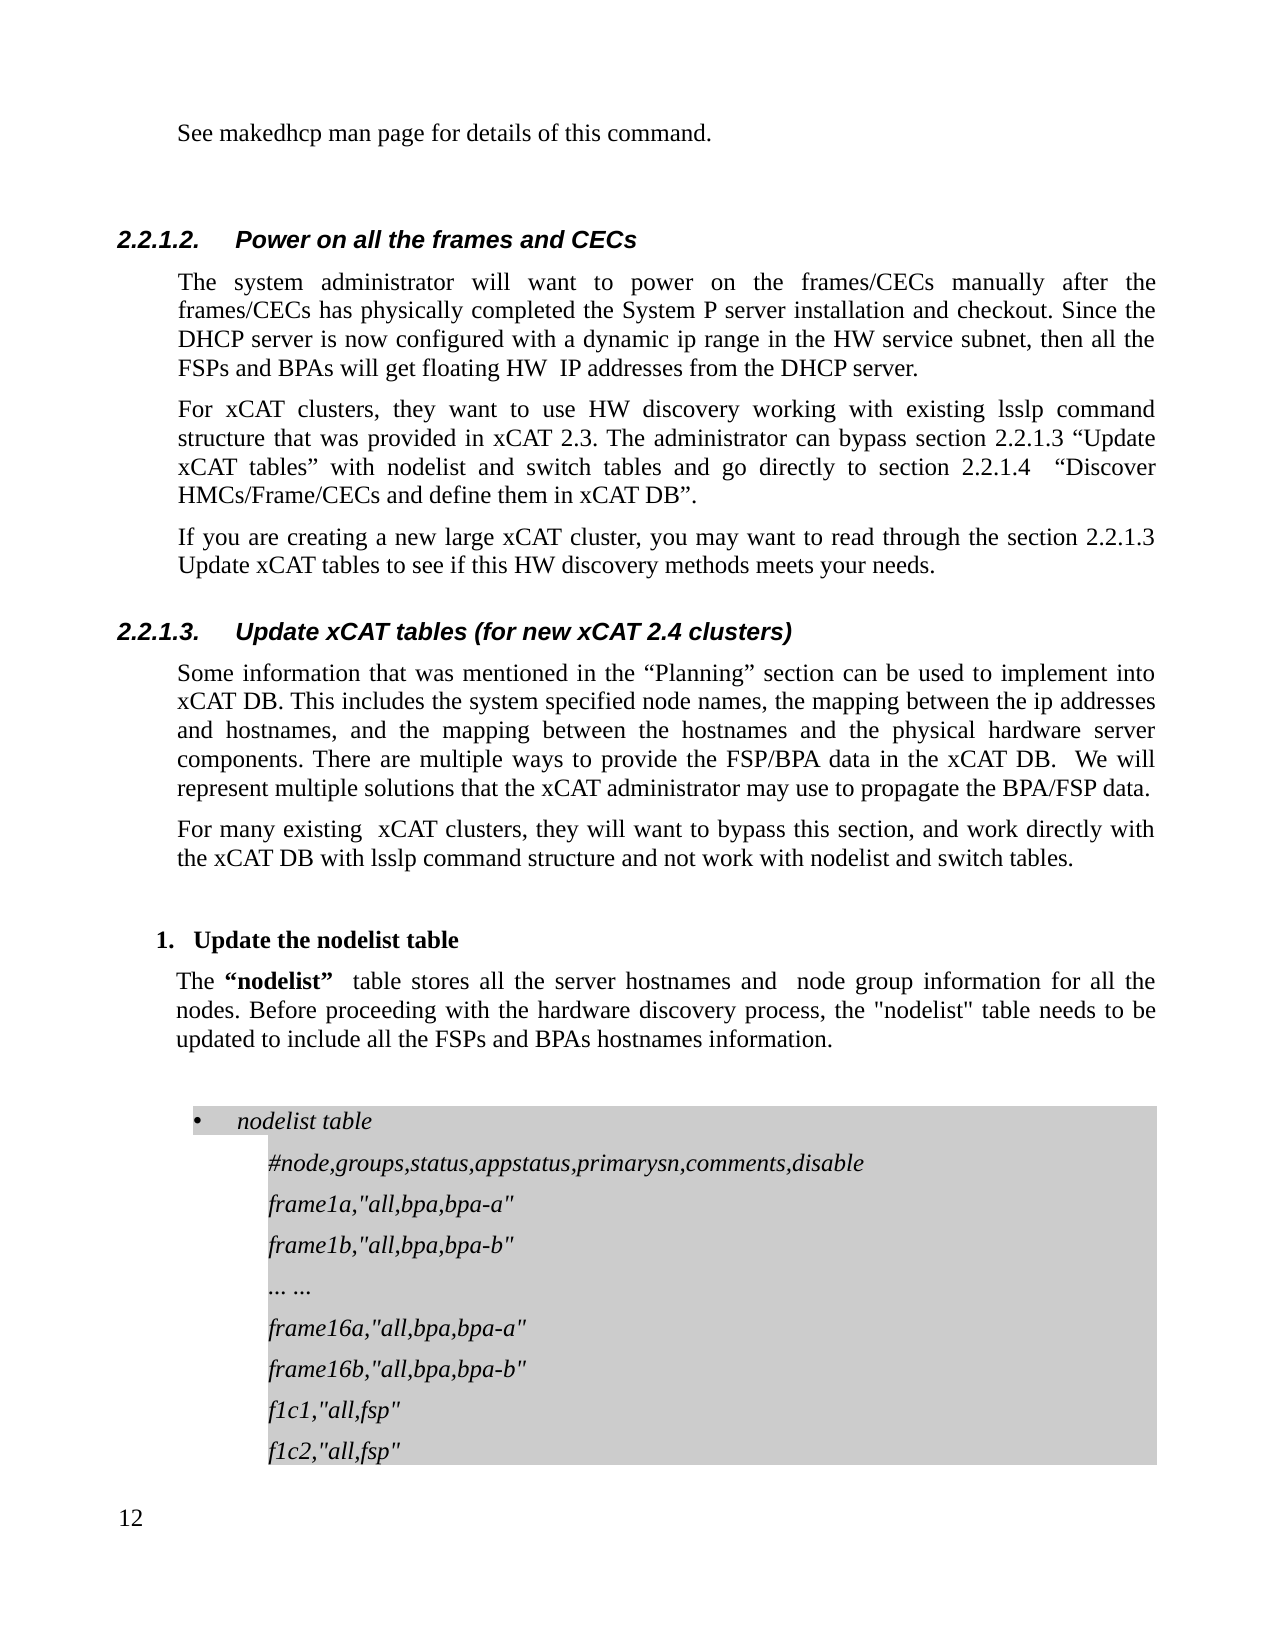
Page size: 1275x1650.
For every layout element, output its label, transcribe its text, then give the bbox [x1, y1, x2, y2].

subtitle Update xCAT tables (for new xCAT 2.4 clusters) [117, 617, 1157, 645]
text For xCAT clusters, they want to use HW discovery working with existing lsslp command structure that was provided in xCAT 2.3. The administrator can bypass section 2.2.1.3 “Update xCAT tables” with nodelist and switch tables and go directly to section 2.2.1.4 “Discover HMCs/Frame/CECs and define them in xCAT DB”. [178, 394, 1157, 509]
text frame16b,"all,bpa,bpa-b" [268, 1354, 1157, 1383]
text If you are creating a new large xCAT cluster, you may want to read through the section 2.2.1.3 Update xCAT tables to see if this HW discovery methods meets your needs. [178, 522, 1157, 579]
text f1c2,"all,fsp" [268, 1436, 1157, 1465]
text f1c1,"all,fsp" [268, 1395, 1157, 1424]
list nodelist table [193, 1106, 1157, 1135]
text ... ... [268, 1271, 1157, 1300]
text See makedhcp man page for details of this command. [177, 118, 1157, 147]
text #node,groups,status,appstatus,primarysn,comments,disable [268, 1148, 1157, 1176]
subtitle Power on all the frames and CECs [117, 226, 1157, 254]
text The “nodelist” table stores all the server hostnames and node group information for all the nodes. Before proceeding with the hardware discovery process, the "nodelist" table needs to be updated to include all the FSPs and BPAs hostnames information. [176, 966, 1157, 1053]
list Update the nodelist table [156, 925, 1157, 954]
text frame1b,"all,bpa,bpa-b" [268, 1230, 1157, 1259]
text frame16a,"all,bpa,bpa-a" [268, 1313, 1157, 1341]
text The system administrator will want to power on the frames/CECs manually after the frames/CECs has physically completed the System P server installation and checkout. Since the DHCP server is now configured with a dynamic ip range in the HW service subnet, then all the FSPs and BPAs will get floating HW IP addresses from the DHCP server. [178, 267, 1157, 382]
text frame1a,"all,bpa,bpa-a" [268, 1189, 1157, 1218]
text For many existing xCAT clusters, they will want to bypass this section, and work directly with the xCAT DB with lsslp command structure and not work with nodelist and switch tables. [177, 814, 1157, 871]
text Some information that was mentioned in the “Planning” section can be used to implement into xCAT DB. This includes the system specified node names, the mapping between the ip addresses and hostnames, and the mapping between the hostnames and the physical hardware server components. There are multiple ways to provide the FSP/BPA data in the xCAT DB. We will represent multiple solutions that the xCAT administrator may use to propagate the BPA/FSP data. [177, 658, 1157, 801]
